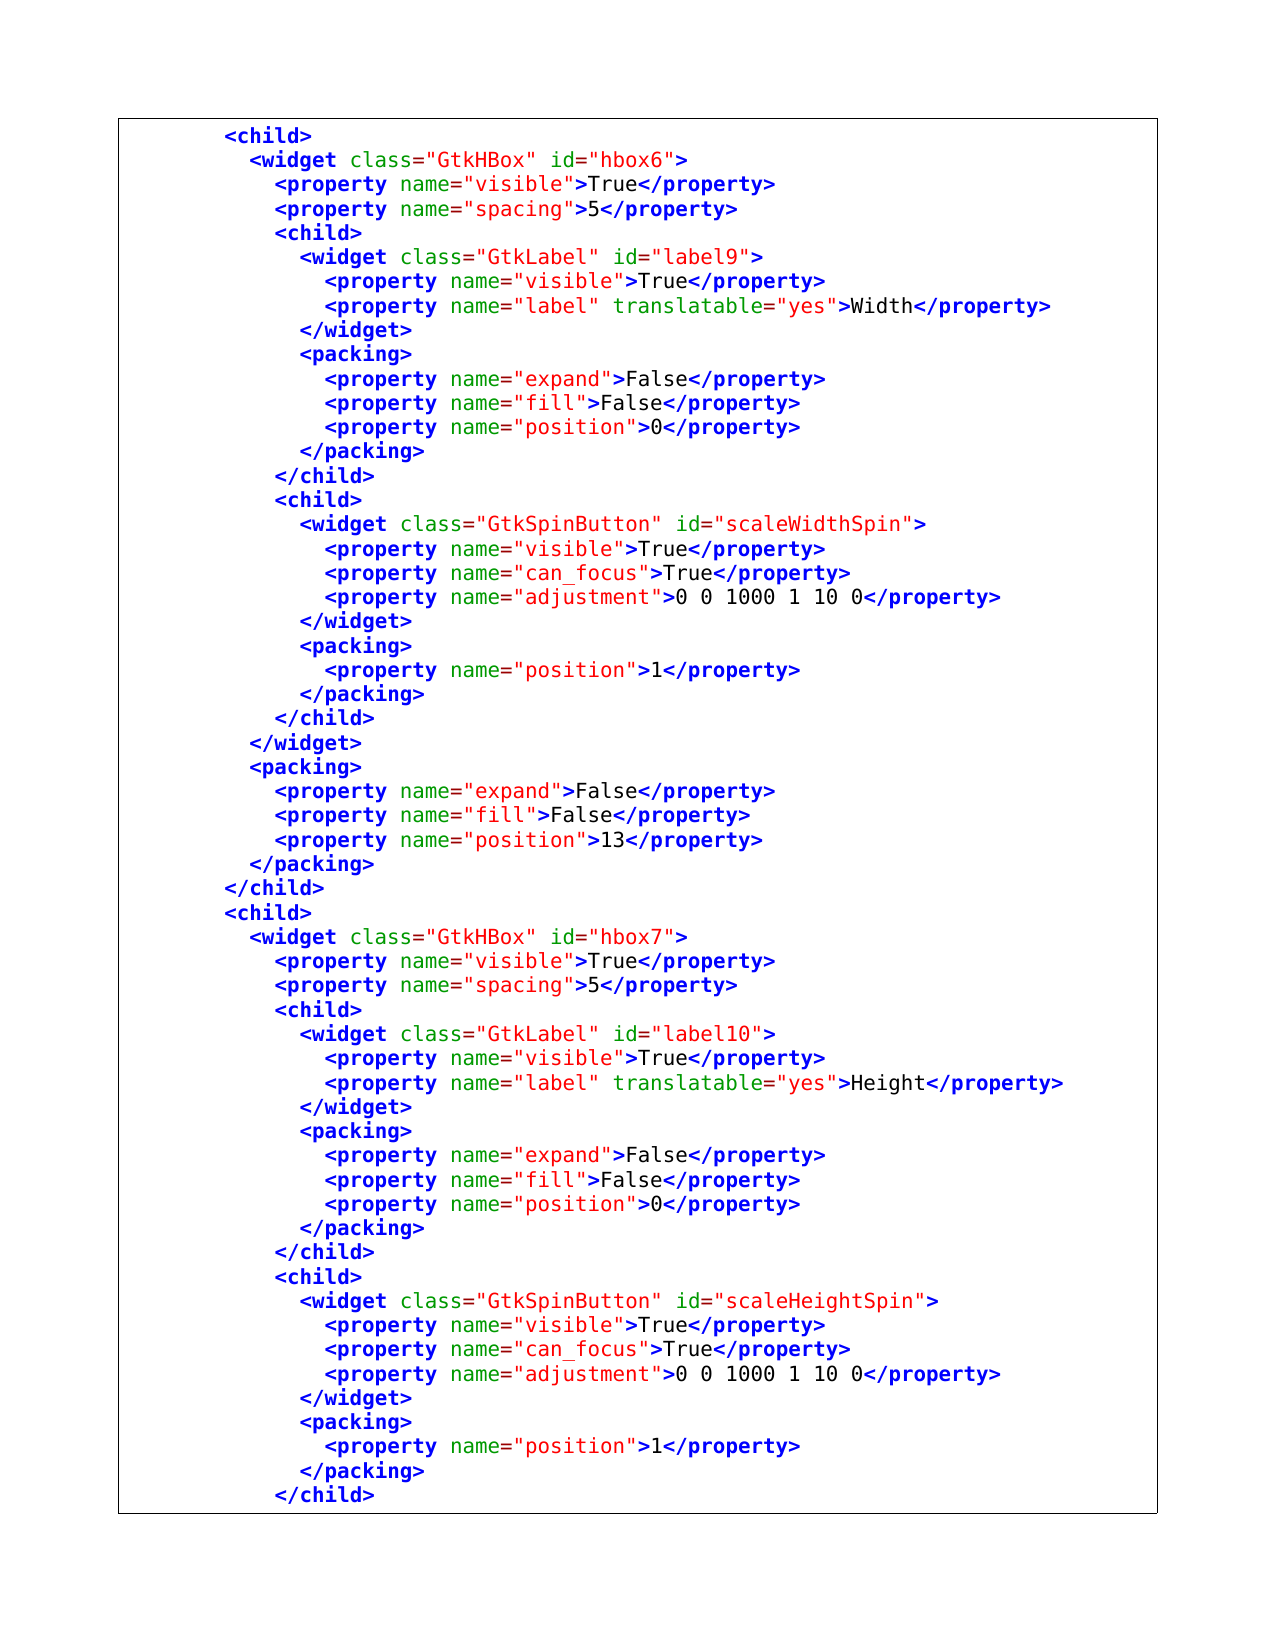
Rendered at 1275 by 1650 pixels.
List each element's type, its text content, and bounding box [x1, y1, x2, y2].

table_header <child> <widget class="GtkHBox" id="hbox6"> <property name="visible">True</property> <property name="spacing">5</property> <child> <widget class="GtkLabel" id="label9"> <property name="visible">True</property> <property name="label" translatable="yes">Width</property> </widget> <packing> <property name="expand">False</property> <property name="fill">False</property> <property name="position">0</property> </packing> </child> <child> <widget class="GtkSpinButton" id="scaleWidthSpin"> <property name="visible">True</property> <property name="can_focus">True</property> <property name="adjustment">0 0 1000 1 10 0</property> </widget> <packing> <property name="position">1</property> </packing> </child> </widget> <packing> <property name="expand">False</property> <property name="fill">False</property> <property name="position">13</property> </packing> </child> <child> <widget class="GtkHBox" id="hbox7"> <property name="visible">True</property> <property name="spacing">5</property> <child> <widget class="GtkLabel" id="label10"> <property name="visible">True</property> <property name="label" translatable="yes">Height</property> </widget> <packing> <property name="expand">False</property> <property name="fill">False</property> <property name="position">0</property> </packing> </child> <child> <widget class="GtkSpinButton" id="scaleHeightSpin"> <property name="visible">True</property> <property name="can_focus">True</property> <property name="adjustment">0 0 1000 1 10 0</property> </widget> <packing> <property name="position">1</property> </packing> </child> [119, 119, 1157, 1513]
